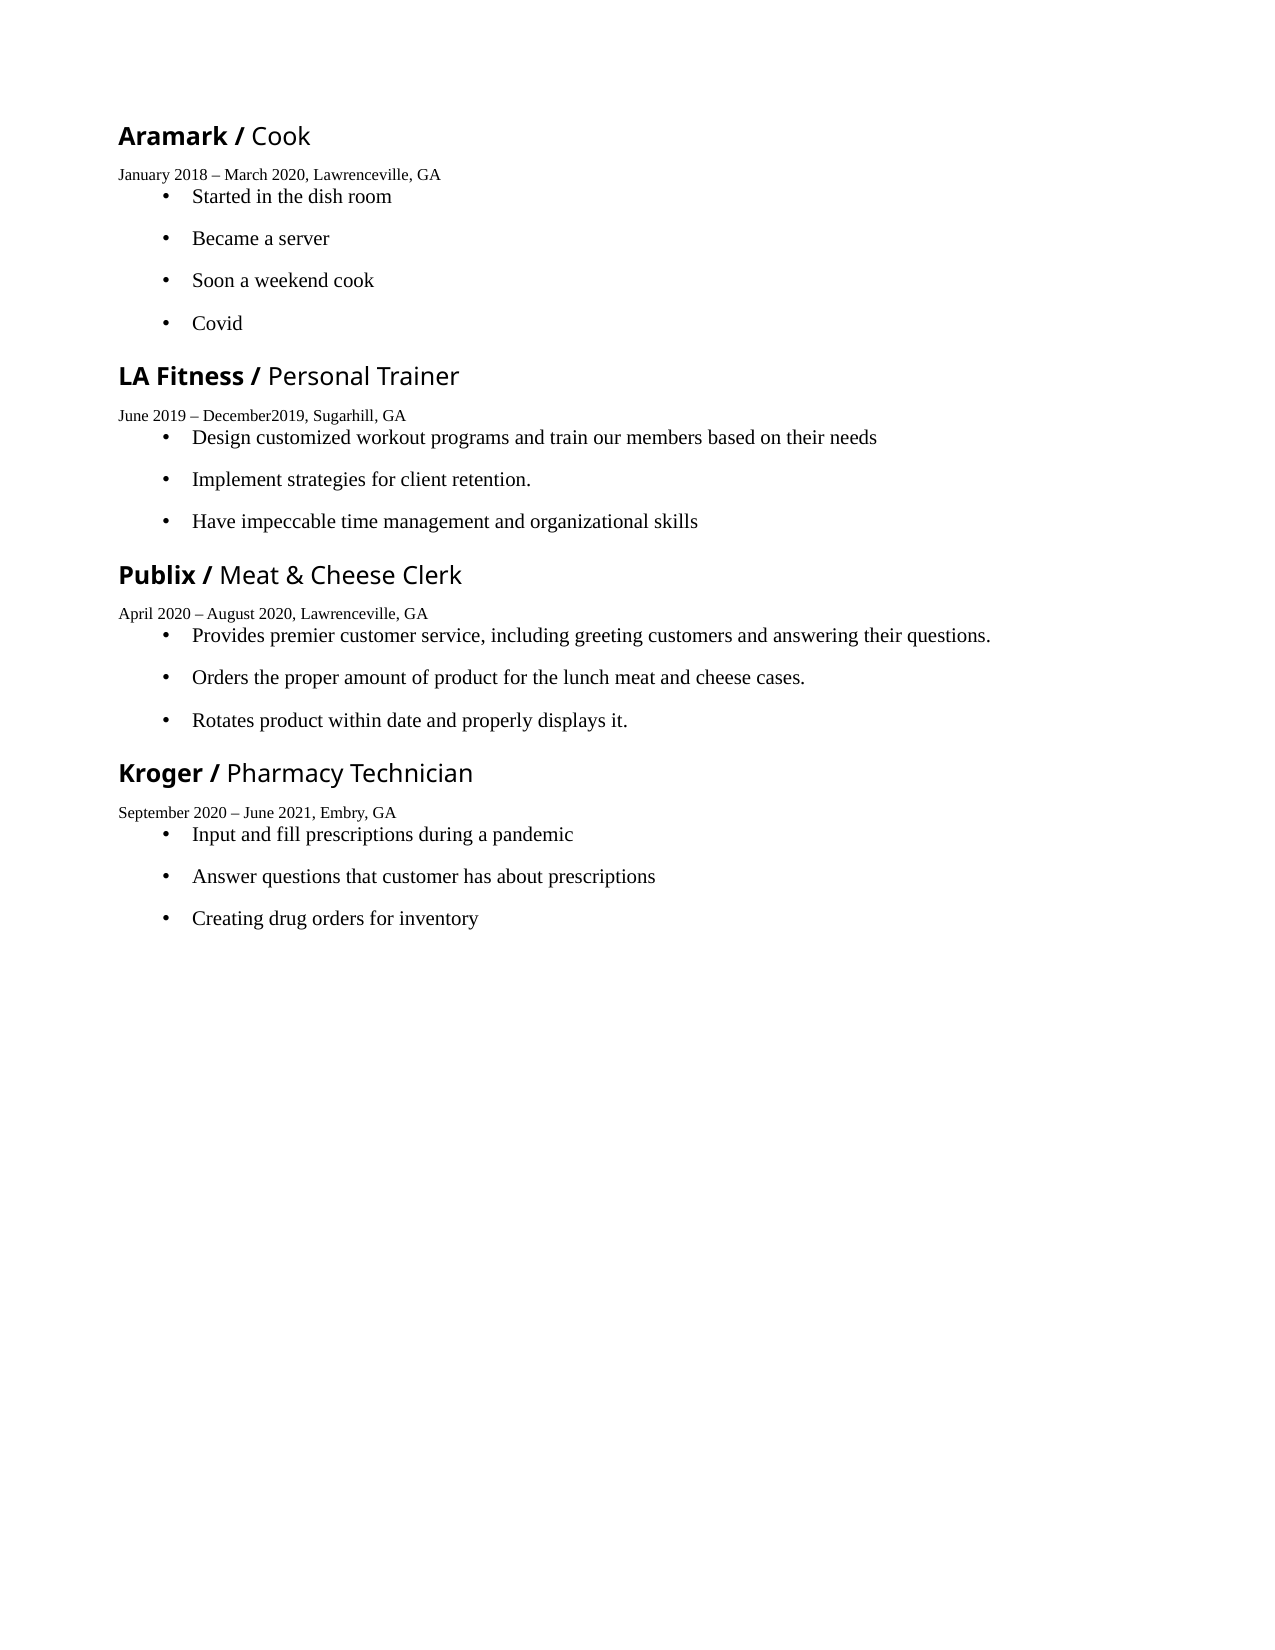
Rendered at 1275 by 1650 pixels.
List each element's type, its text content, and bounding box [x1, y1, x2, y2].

list Design customized workout programs and train our members based on their needs [162, 424, 1157, 449]
text April 2020 – August 2020, Lawrenceville, GA [118, 604, 1157, 623]
list Soon a weekend cook [162, 268, 1157, 292]
list Input and fill prescriptions during a pandemic [162, 822, 1157, 846]
list Implement strategies for client retention. [162, 467, 1157, 491]
list Started in the dish room [162, 184, 1157, 208]
text January 2018 – March 2020, Lawrenceville, GA [118, 165, 1157, 184]
text September 2020 – June 2021, Embry, GA [118, 802, 1157, 822]
list Have impeccable time management and organizational skills [162, 509, 1157, 533]
list Answer questions that customer has about prescriptions [162, 864, 1157, 888]
text June 2019 – December2019, Sugarhill, GA [118, 405, 1157, 424]
subtitle LA Fitness / Personal Trainer [118, 359, 1157, 393]
subtitle Kroger / Pharmacy Technician [118, 756, 1157, 790]
list Provides premier customer service, including greeting customers and answering their questions. [162, 623, 1157, 647]
list Became a server [162, 226, 1157, 250]
subtitle Aramark / Cook [118, 118, 1157, 152]
list Orders the proper amount of product for the lunch meat and cheese cases. [162, 665, 1157, 689]
list Rotates product within date and properly displays it. [162, 707, 1157, 732]
subtitle Publix / Meat & Cheese Clerk [118, 557, 1157, 591]
list Covid [162, 310, 1157, 334]
list Creating drug orders for inventory [162, 906, 1157, 930]
